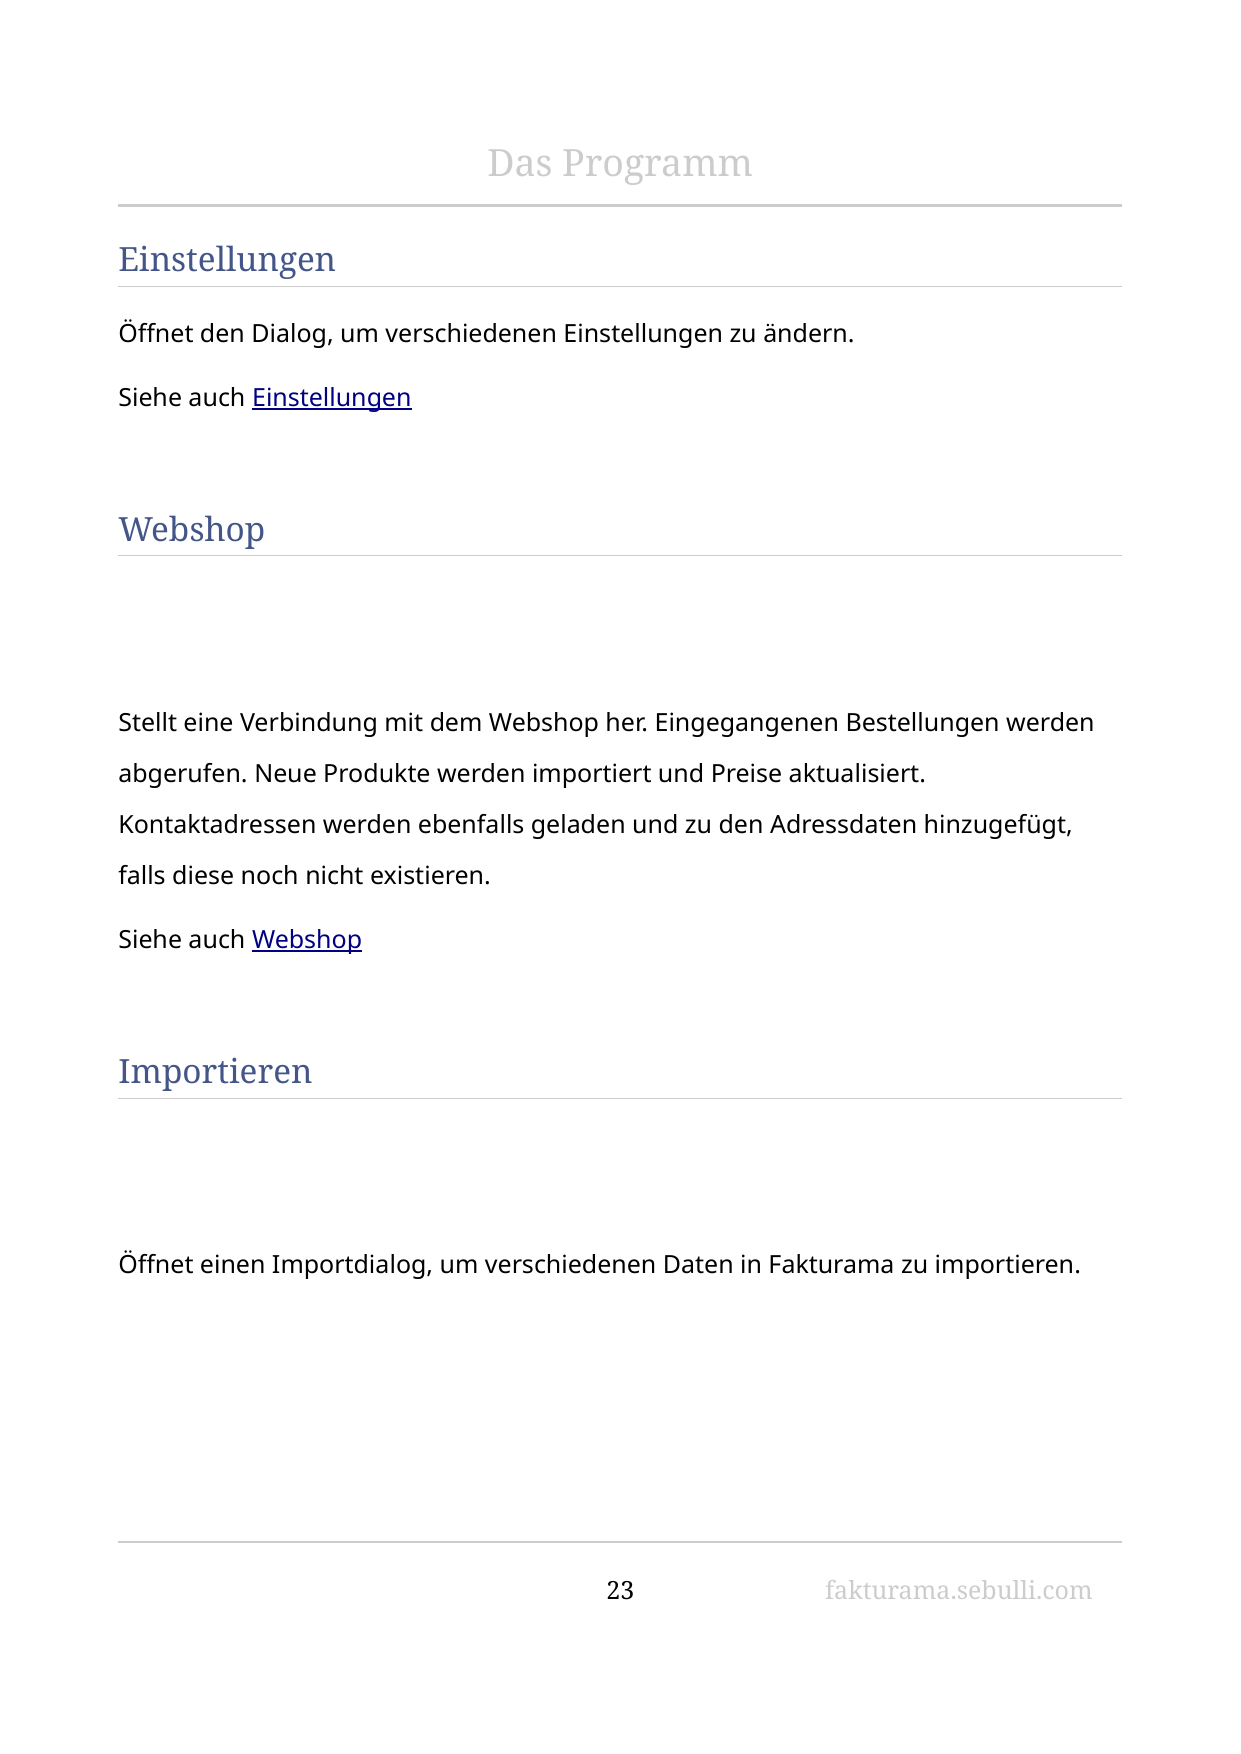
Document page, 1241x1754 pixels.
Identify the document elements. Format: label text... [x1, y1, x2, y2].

subtitle Importieren [118, 1048, 1122, 1098]
text Stellt eine Verbindung mit dem Webshop her. Eingegangenen Bestellungen werden abgerufen. Neue Produkte werden importiert und Preise aktualisiert. Kontaktadressen werden ebenfalls geladen und zu den Adressdaten hinzugefügt, falls diese noch nicht existieren. [118, 705, 1122, 892]
text Siehe auch Webshop [118, 922, 1122, 956]
subtitle Einstellungen [118, 236, 1122, 286]
text Öffnet einen Importdialog, um verschiedenen Daten in Fakturama zu importieren. [118, 1247, 1122, 1281]
subtitle Webshop [118, 505, 1122, 555]
text Siehe auch Einstellungen [118, 379, 1122, 413]
text Öffnet den Dialog, um verschiedenen Einstellungen zu ändern. [118, 316, 1122, 350]
